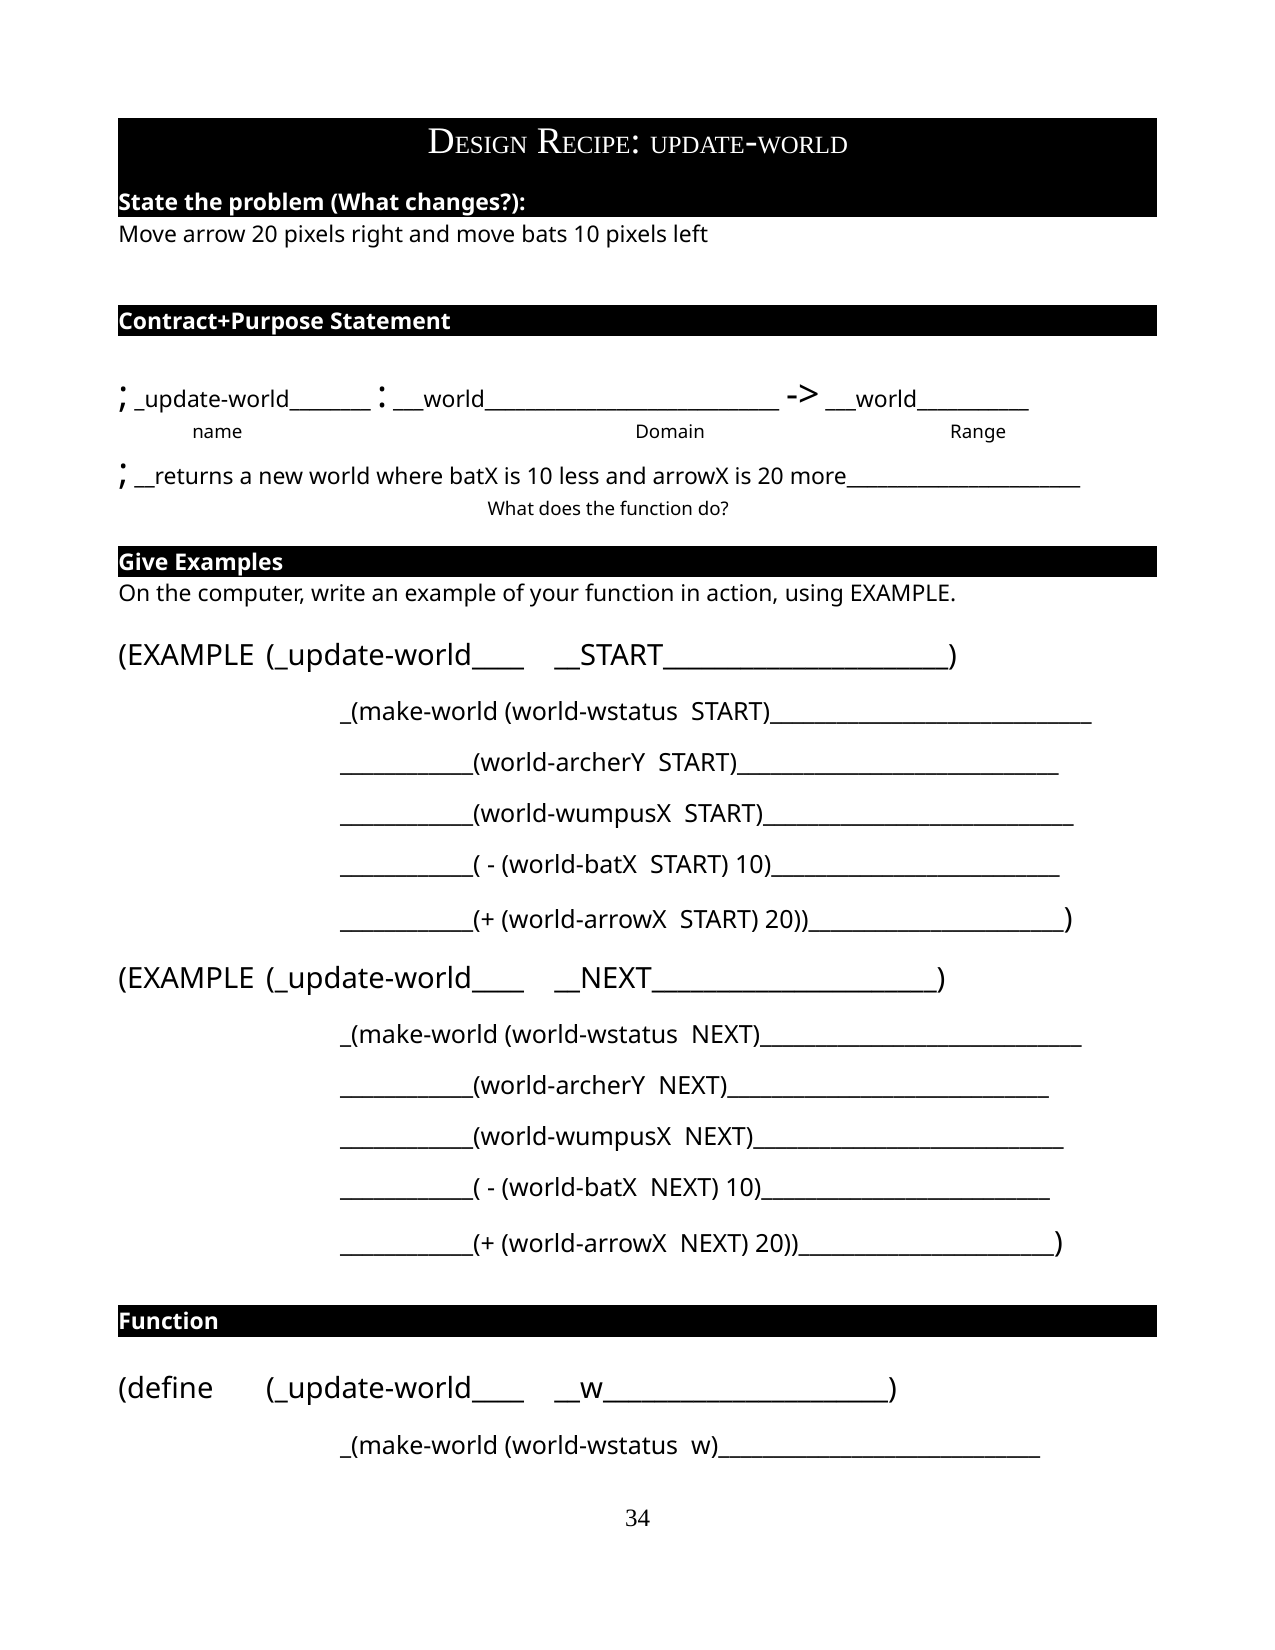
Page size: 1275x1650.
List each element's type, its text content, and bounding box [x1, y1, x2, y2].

subtitle Design Recipe: update-world [118, 118, 1157, 161]
text (define (_update-world____ __w______________________) [118, 1368, 1157, 1407]
text ____________(world-archerY START)_____________________________ [118, 744, 1157, 779]
text ____________(world-wumpusX NEXT)____________________________ [118, 1119, 1157, 1153]
text ____________(world-archerY NEXT)_____________________________ [118, 1068, 1157, 1102]
text ; _update-world________ : ___world_____________________________ -> ___world___________ [118, 367, 1157, 418]
text (EXAMPLE (_update-world____ __NEXT______________________) [118, 957, 1157, 997]
text _(make-world (world-wstatus w)_____________________________ [118, 1427, 1157, 1461]
text On the computer, write an example of your function in action, using EXAMPLE. [118, 577, 1157, 608]
text _(make-world (world-wstatus START)_____________________________ [118, 693, 1157, 728]
text ____________(+ (world-arrowX START) 20))_______________________) [118, 898, 1157, 937]
text ____________( - (world-batX NEXT) 10)__________________________ [118, 1170, 1157, 1204]
text Move arrow 20 pixels right and move bats 10 pixels left [118, 217, 1157, 249]
text name Domain Range [118, 418, 1157, 444]
text ; __returns a new world where batX is 10 less and arrowX is 20 more_______________________ [118, 444, 1157, 495]
text What does the function do? [118, 495, 1157, 521]
text (EXAMPLE (_update-world____ __START______________________) [118, 634, 1157, 674]
subtitle Contract+Purpose Statement [118, 305, 1157, 336]
text ____________(+ (world-arrowX NEXT) 20))_______________________) [118, 1221, 1157, 1261]
text ____________( - (world-batX START) 10)__________________________ [118, 847, 1157, 881]
subtitle Function [118, 1305, 1157, 1337]
subtitle Give Examples [118, 546, 1157, 577]
subtitle State the problem (What changes?): [118, 186, 1157, 217]
text ____________(world-wumpusX START)____________________________ [118, 796, 1157, 830]
text _(make-world (world-wstatus NEXT)_____________________________ [118, 1017, 1157, 1051]
